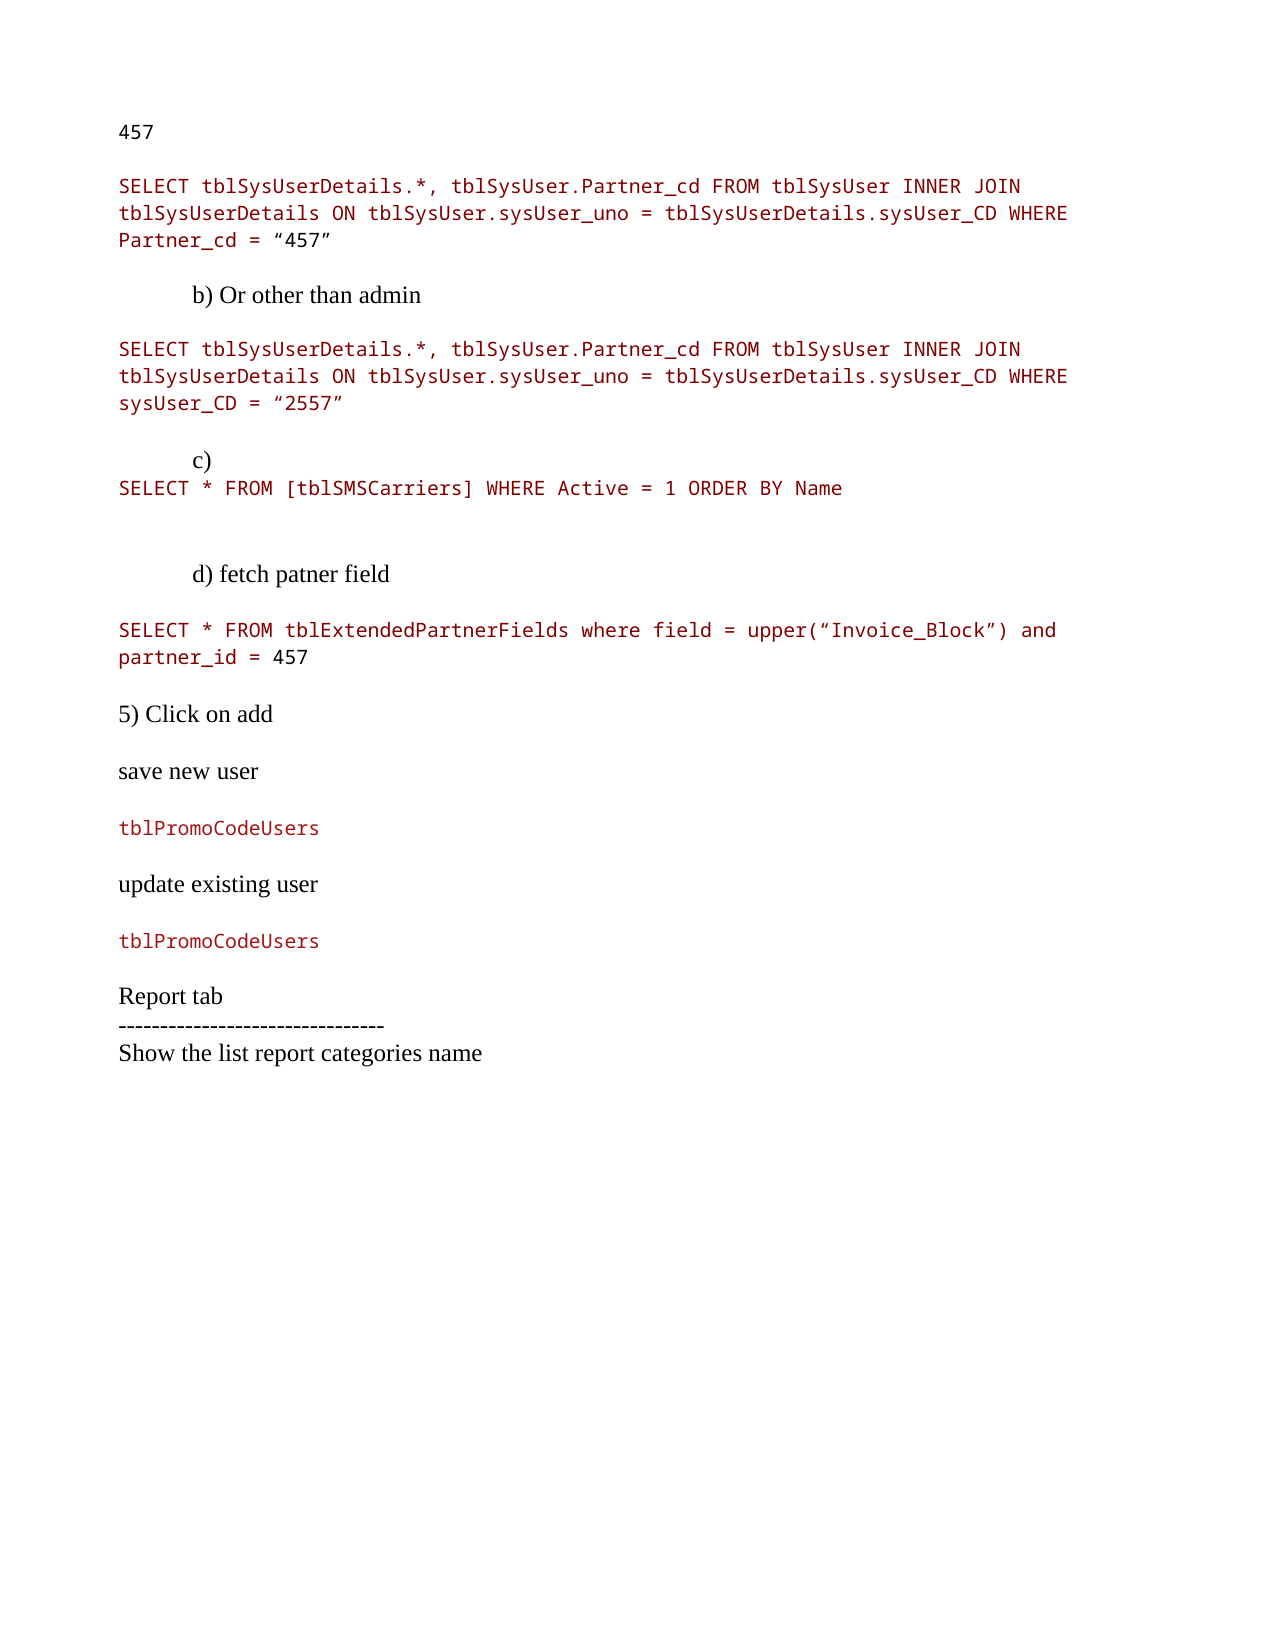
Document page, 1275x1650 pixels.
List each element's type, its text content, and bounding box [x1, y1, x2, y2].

text tblPromoCodeUsers [118, 814, 1157, 841]
text d) fetch patner field [118, 559, 1157, 587]
text -------------------------------- [118, 1010, 1157, 1038]
text 5) Click on add [118, 699, 1157, 728]
text update existing user [118, 869, 1157, 898]
text c) [118, 445, 1157, 474]
text Report tab [118, 981, 1157, 1010]
text SELECT tblSysUserDetails.*, tblSysUser.Partner_cd FROM tblSysUser INNER JOIN tblSysUserDetails ON tblSysUser.sysUser_uno = tblSysUserDetails.sysUser_CD WHERE sysUser_CD = “2557” [118, 336, 1157, 417]
text SELECT * FROM tblExtendedPartnerFields where field = upper(“Invoice_Block”) and partner_id = 457 [118, 616, 1157, 670]
text SELECT * FROM [tblSMSCarriers] WHERE Active = 1 ORDER BY Name [118, 474, 1157, 501]
text b) Or other than admin [118, 280, 1157, 309]
text Show the list report categories name [118, 1038, 1157, 1067]
text save new user [118, 756, 1157, 785]
text SELECT tblSysUserDetails.*, tblSysUser.Partner_cd FROM tblSysUser INNER JOIN tblSysUserDetails ON tblSysUser.sysUser_uno = tblSysUserDetails.sysUser_CD WHERE Partner_cd = “457” [118, 172, 1157, 253]
text tblPromoCodeUsers [118, 927, 1157, 954]
text 457 [118, 118, 1157, 145]
